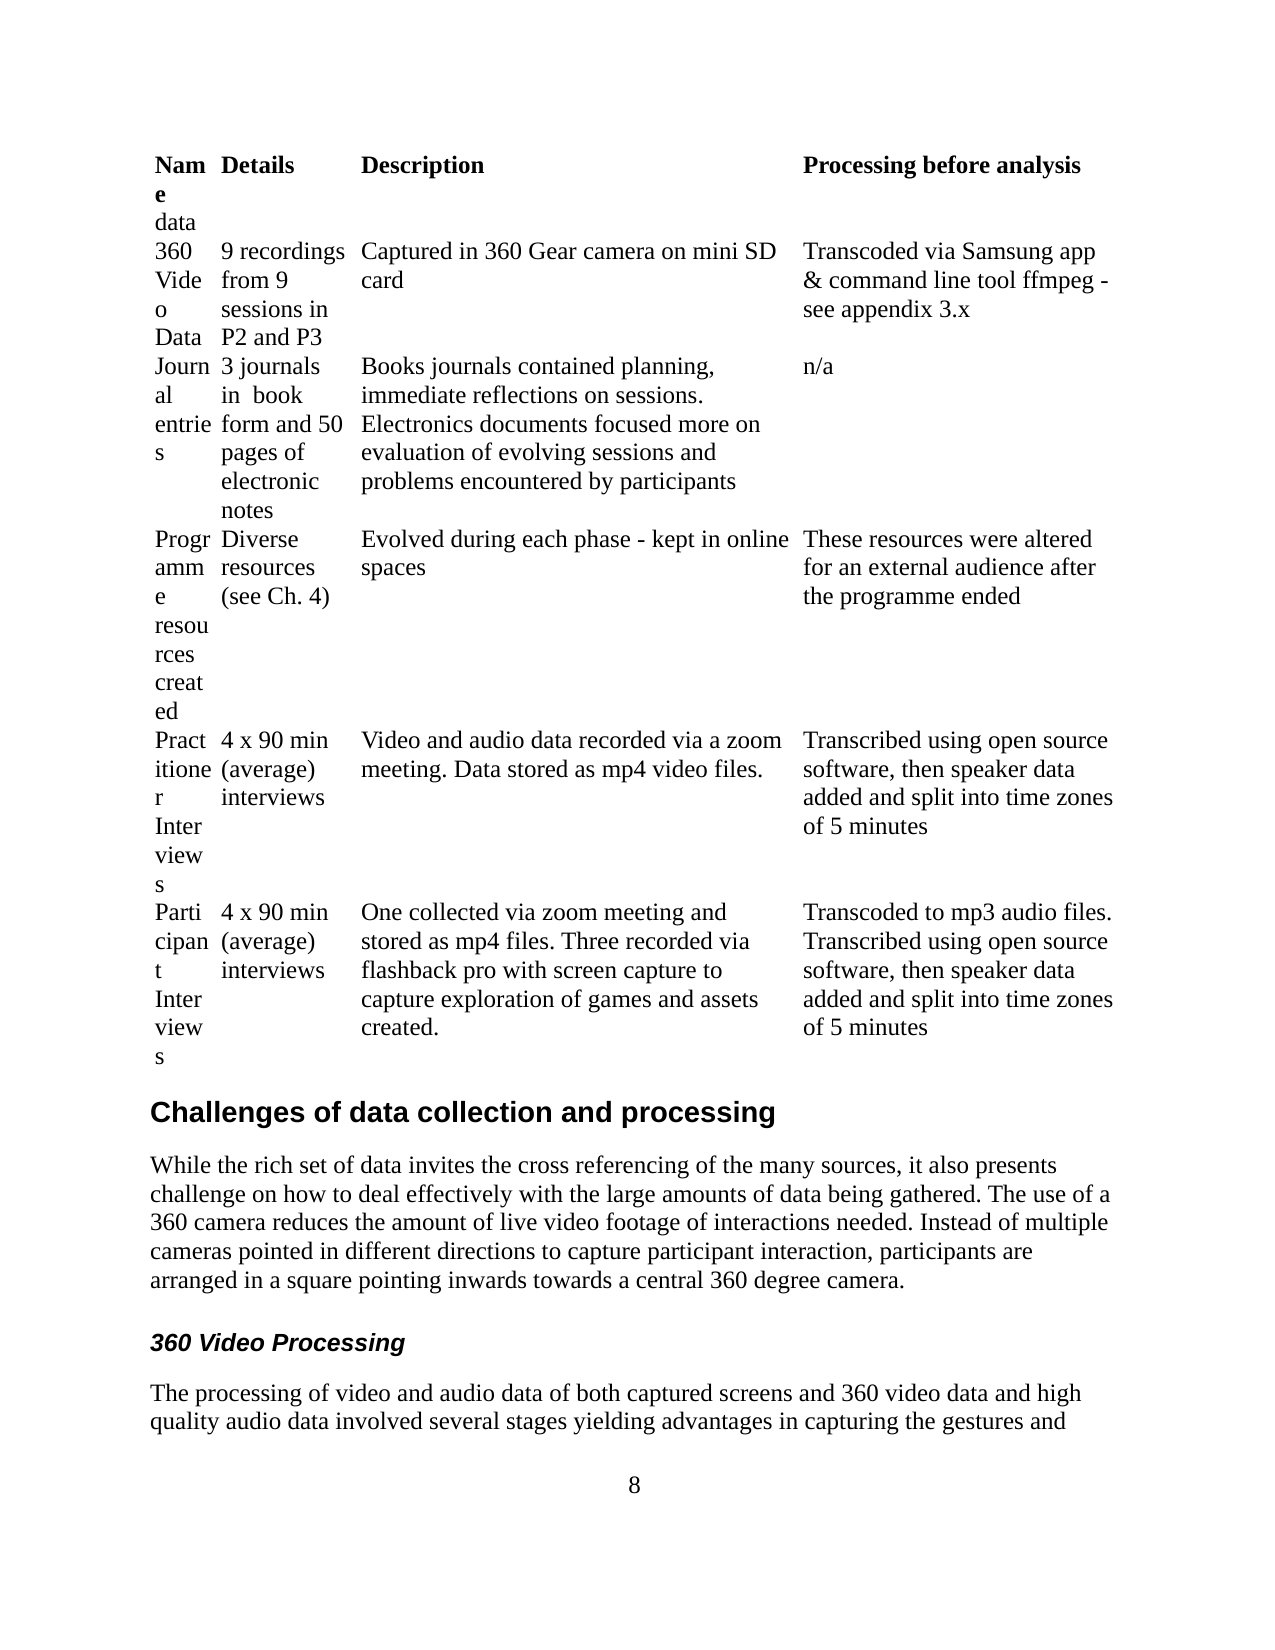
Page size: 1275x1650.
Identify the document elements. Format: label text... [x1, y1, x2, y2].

table_cell Participant Interviews [150, 898, 216, 1070]
table_cell Captured in 360 Gear camera on mini SD card [356, 236, 798, 351]
table_cell 9 recordings from 9 sessions in P2 and P3 [216, 236, 356, 351]
table_header Name [150, 150, 216, 207]
table_header Description [356, 150, 798, 207]
table_cell 4 x 90 min (average) interviews [216, 725, 356, 897]
table_cell 3 journals in book form and 50 pages of electronic notes [216, 351, 356, 524]
table_cell [356, 208, 798, 236]
table_cell Journal entries [150, 351, 216, 524]
table_cell These resources were altered for an external audience after the programme ended [798, 524, 1125, 725]
table_cell [798, 208, 1125, 236]
table_cell Transcoded via Samsung app & command line tool ffmpeg - see appendix 3.x [798, 236, 1125, 351]
table_cell Diverse resources (see Ch. 4) [216, 524, 356, 725]
table_header Details [216, 150, 356, 207]
table_cell n/a [798, 351, 1125, 524]
subtitle 360 Video Processing [150, 1328, 1125, 1356]
table_cell Video and audio data recorded via a zoom meeting. Data stored as mp4 video files. [356, 725, 798, 897]
text The processing of video and audio data of both captured screens and 360 video data and high quality audio data involved several stages yielding advantages in capturing the gestures and [150, 1378, 1125, 1435]
table_cell One collected via zoom meeting and stored as mp4 files. Three recorded via flashback pro with screen capture to capture exploration of games and assets created. [356, 898, 798, 1070]
table_cell [216, 208, 356, 236]
table_cell 360 Video Data [150, 236, 216, 351]
table_cell Transcribed using open source software, then speaker data added and split into time zones of 5 minutes [798, 725, 1125, 897]
table_cell Practitioner Interviews [150, 725, 216, 897]
table_header Processing before analysis [798, 150, 1125, 207]
table_cell Books journals contained planning, immediate reflections on sessions. Electronics documents focused more on evaluation of evolving sessions and problems encountered by participants [356, 351, 798, 524]
table_cell data [150, 208, 216, 236]
table_cell 4 x 90 min (average) interviews [216, 898, 356, 1070]
subtitle Challenges of data collection and processing [150, 1095, 1125, 1128]
table_cell Transcoded to mp3 audio files. Transcribed using open source software, then speaker data added and split into time zones of 5 minutes [798, 898, 1125, 1070]
table_cell Programme resources created [150, 524, 216, 725]
text While the rich set of data invites the cross referencing of the many sources, it also presents challenge on how to deal effectively with the large amounts of data being gathered. The use of a 360 camera reduces the amount of live video footage of interactions needed. Instead of multiple cameras pointed in different directions to capture participant interaction, participants are arranged in a square pointing inwards towards a central 360 degree camera. [150, 1150, 1125, 1294]
table_cell Evolved during each phase - kept in online spaces [356, 524, 798, 725]
